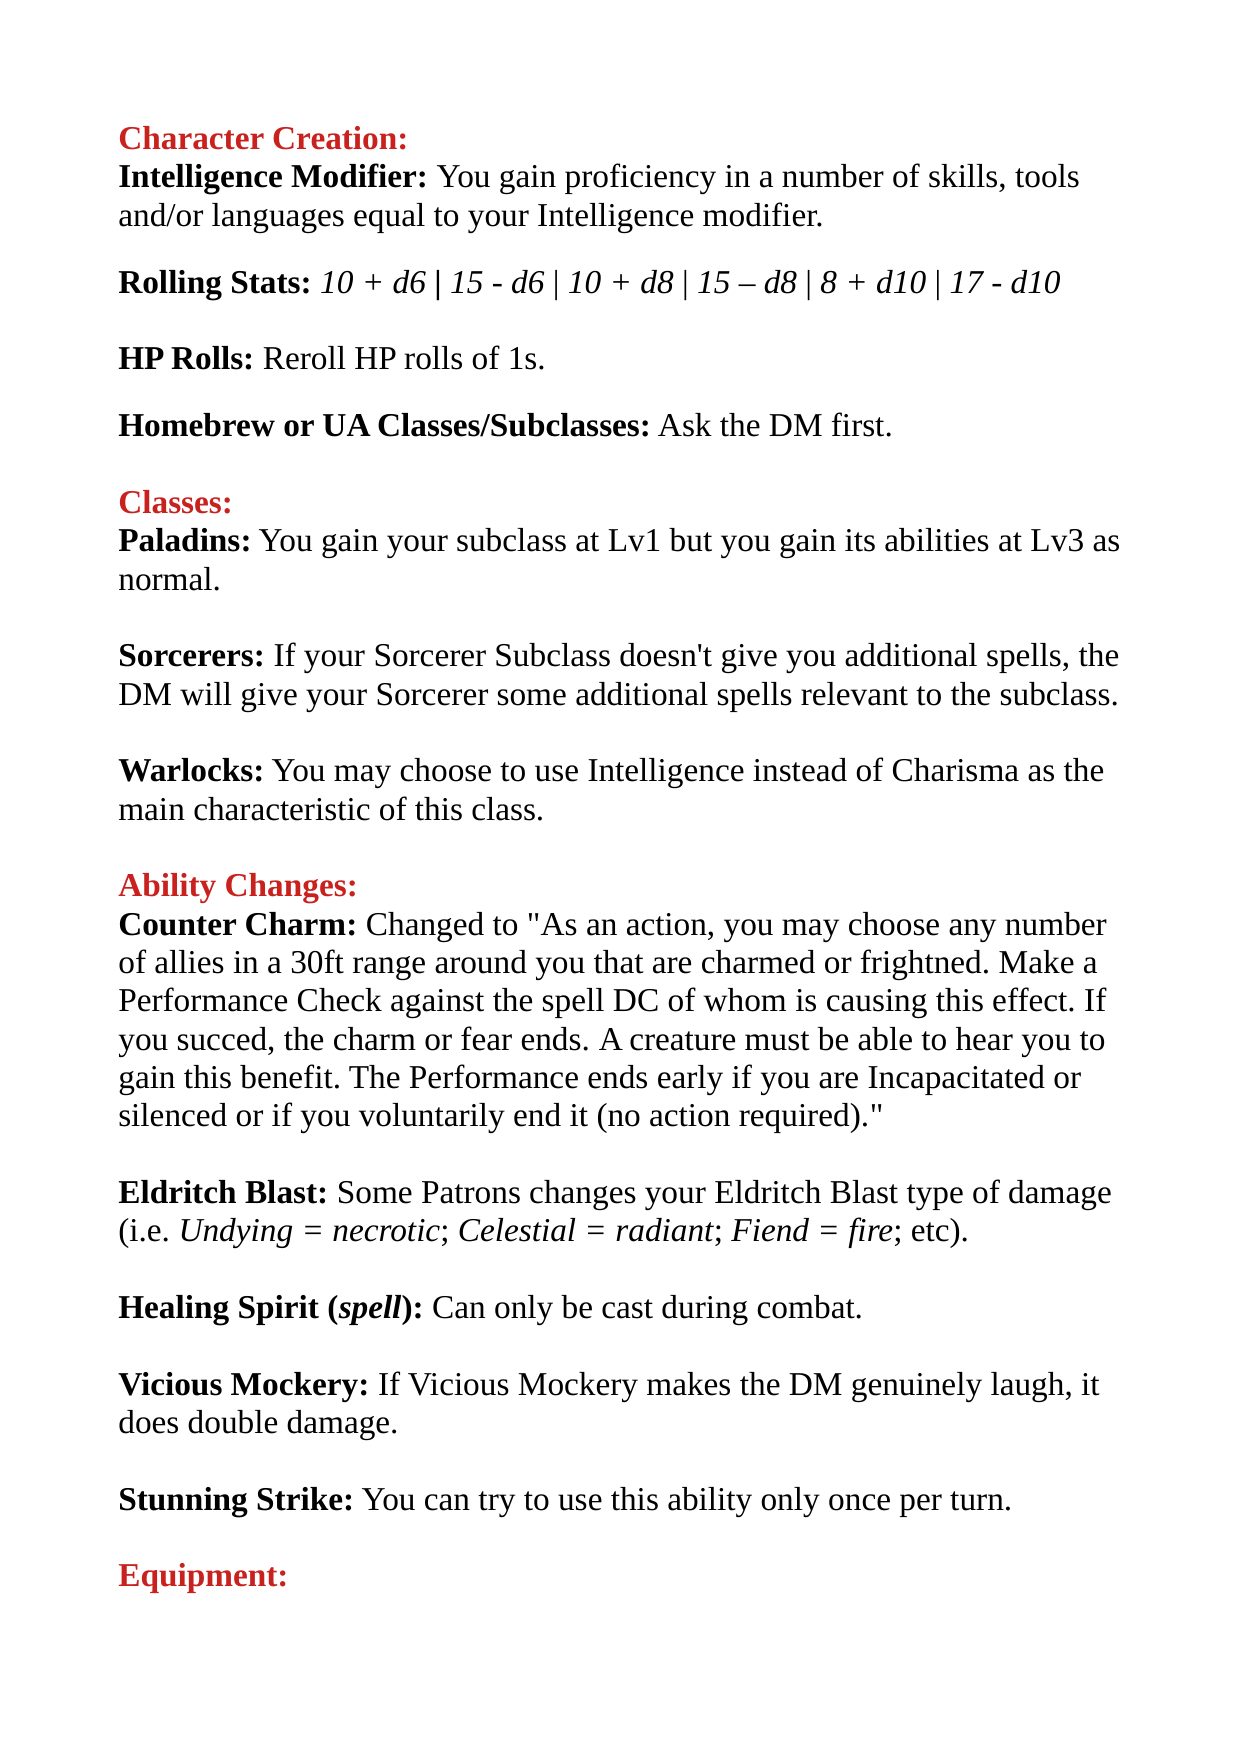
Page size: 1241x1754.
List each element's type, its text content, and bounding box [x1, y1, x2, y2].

text Character Creation: Intelligence Modifier: You gain proficiency in a number of skills, tools and/or languages equal to your Intelligence modifier. [118, 118, 1122, 233]
text Equipment: [118, 1556, 1122, 1594]
text Paladins: You gain your subclass at Lv1 but you gain its abilities at Lv3 as normal. [118, 521, 1122, 597]
text Sorcerers: If your Sorcerer Subclass doesn't give you additional spells, the DM will give your Sorcerer some additional spells relevant to the subclass. [118, 636, 1122, 712]
text Classes: [118, 482, 1122, 521]
text Homebrew or UA Classes/Subclasses: Ask the DM first. [118, 406, 1122, 444]
text Ability Changes: [118, 866, 1122, 904]
text Rolling Stats: 10 + d6 | 15 - d6 | 10 + d8 | 15 – d8 | 8 + d10 | 17 - d10 [118, 262, 1122, 300]
text Counter Charm: Changed to "As an action, you may choose any number of allies in a 30ft range around you that are charmed or frightned. Make a Performance Check against the spell DC of whom is causing this effect. If you succed, the charm or fear ends. A creature must be able to hear you to gain this benefit. The Performance ends early if you are Incapacitated or silenced or if you voluntarily end it (no action required)." [118, 904, 1122, 1134]
text Warlocks: You may choose to use Intelligence instead of Charisma as the main characteristic of this class. [118, 751, 1122, 827]
text HP Rolls: Reroll HP rolls of 1s. [118, 338, 1122, 406]
text Healing Spirit (spell): Can only be cast during combat. [118, 1287, 1122, 1326]
text Vicious Mockery: If Vicious Mockery makes the DM genuinely laugh, it does double damage. [118, 1364, 1122, 1441]
text Stunning Strike: You can try to use this ability only once per turn. [118, 1479, 1122, 1517]
text Eldritch Blast: Some Patrons changes your Eldritch Blast type of damage (i.e. Undying = necrotic; Celestial = radiant; Fiend = fire; etc). [118, 1172, 1122, 1249]
